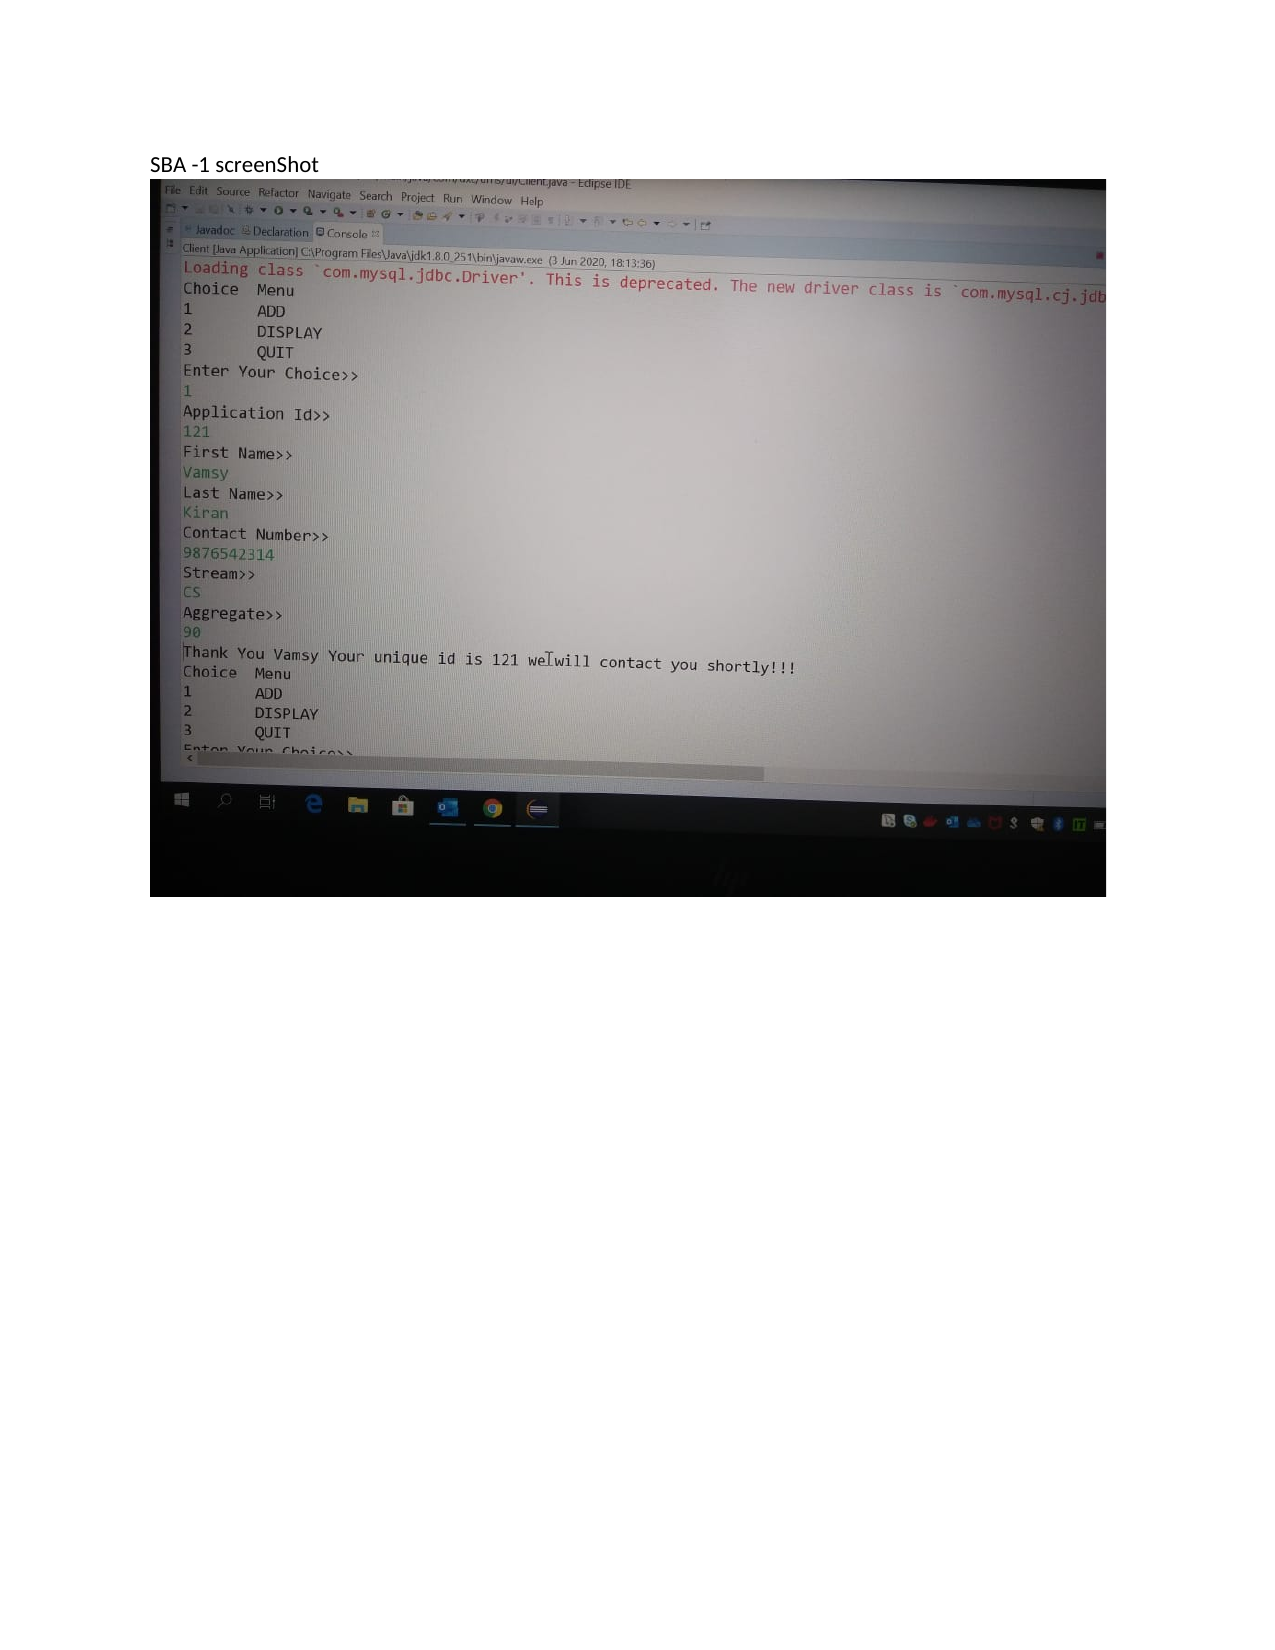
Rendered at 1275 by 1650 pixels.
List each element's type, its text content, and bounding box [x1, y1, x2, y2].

text SBA -1 screenShot [150, 150, 1125, 1500]
